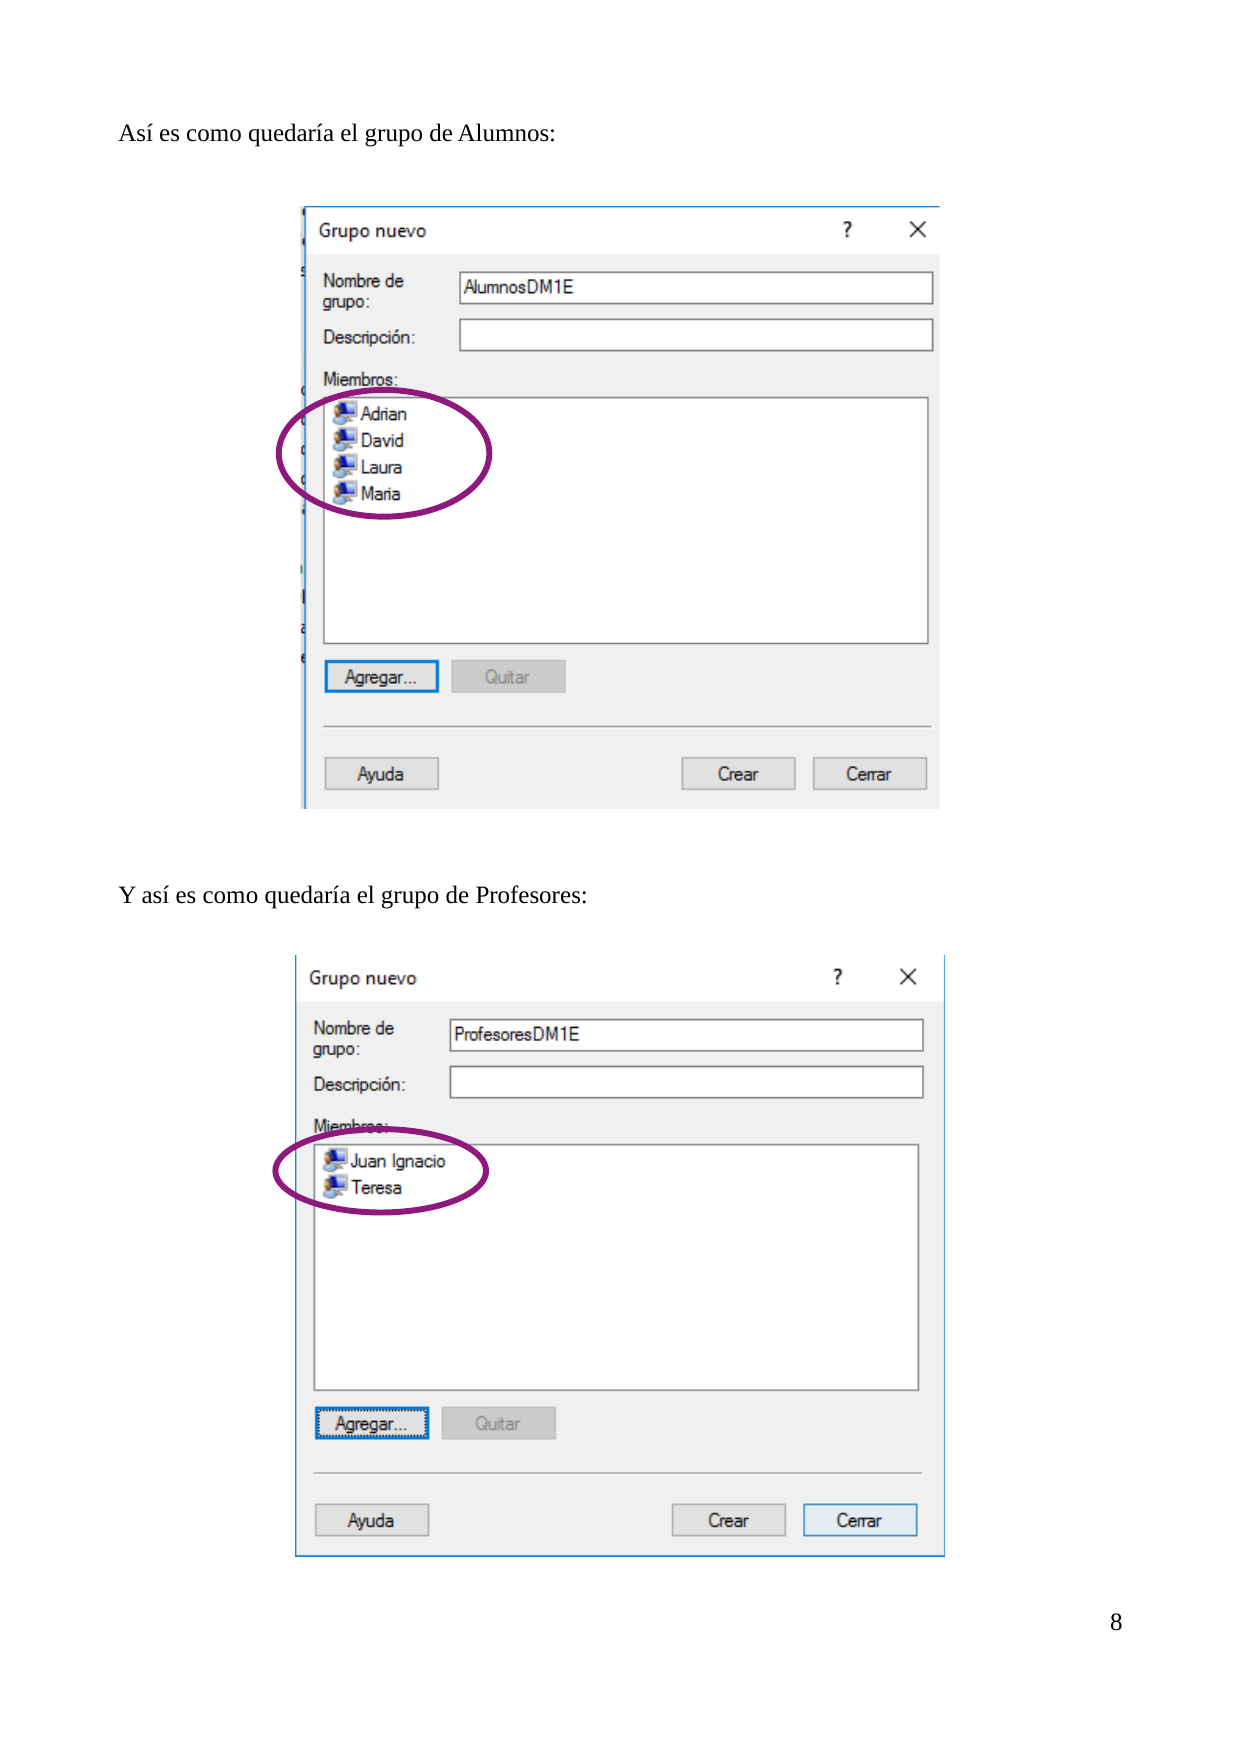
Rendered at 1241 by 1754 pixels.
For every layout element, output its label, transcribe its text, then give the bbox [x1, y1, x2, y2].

picture [300, 393, 486, 513]
picture [295, 955, 945, 1557]
text Así es como quedaría el grupo de Alumnos: [118, 118, 1122, 147]
picture [300, 206, 940, 809]
picture [295, 1133, 482, 1209]
text Y así es como quedaría el grupo de Profesores: [118, 880, 1122, 908]
